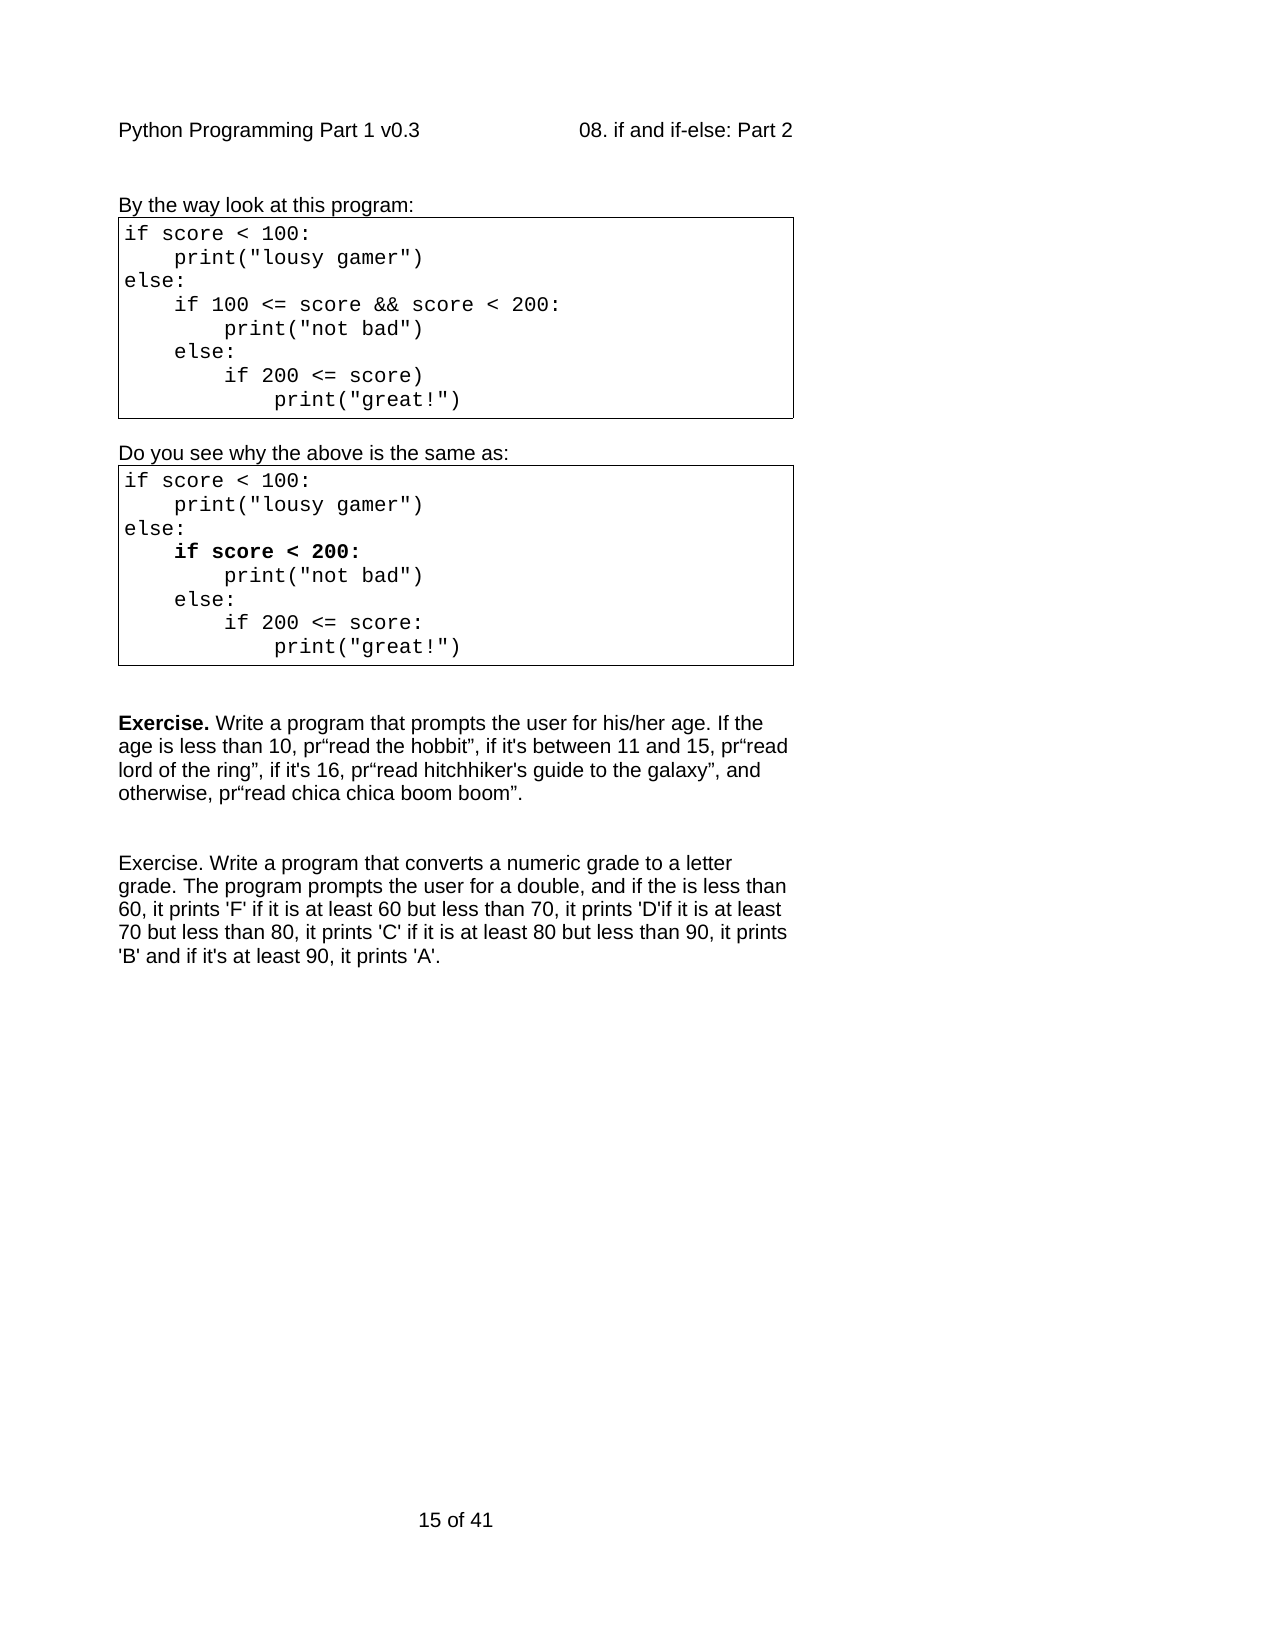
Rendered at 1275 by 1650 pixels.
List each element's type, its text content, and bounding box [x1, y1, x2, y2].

table_header if score < 100: print("lousy gamer") else: if score < 200: print("not bad") else: if 200 <= score: print("great!") [119, 466, 793, 665]
table_header if score < 100: print("lousy gamer") else: if 100 <= score && score < 200: print("not bad") else: if 200 <= score) print("great!") [119, 218, 793, 418]
text Exercise. Write a program that converts a numeric grade to a letter grade. The program prompts the user for a double, and if the is less than 60, it prints 'F' if it is at least 60 but less than 70, it prints 'D'if it is at least 70 but less than 80, it prints 'C' if it is at least 80 but less than 90, it prints 'B' and if it's at least 90, it prints 'A'. [118, 851, 793, 967]
text Exercise. Write a program that prompts the user for his/her age. If the age is less than 10, pr“read the hobbit”, if it's between 11 and 15, pr“read lord of the ring”, if it's 16, pr“read hitchhiker's guide to the galaxy”, and otherwise, pr“read chica chica boom boom”. [118, 712, 793, 805]
text By the way look at this program: [118, 194, 793, 217]
text Do you see why the above is the same as: [118, 441, 793, 464]
